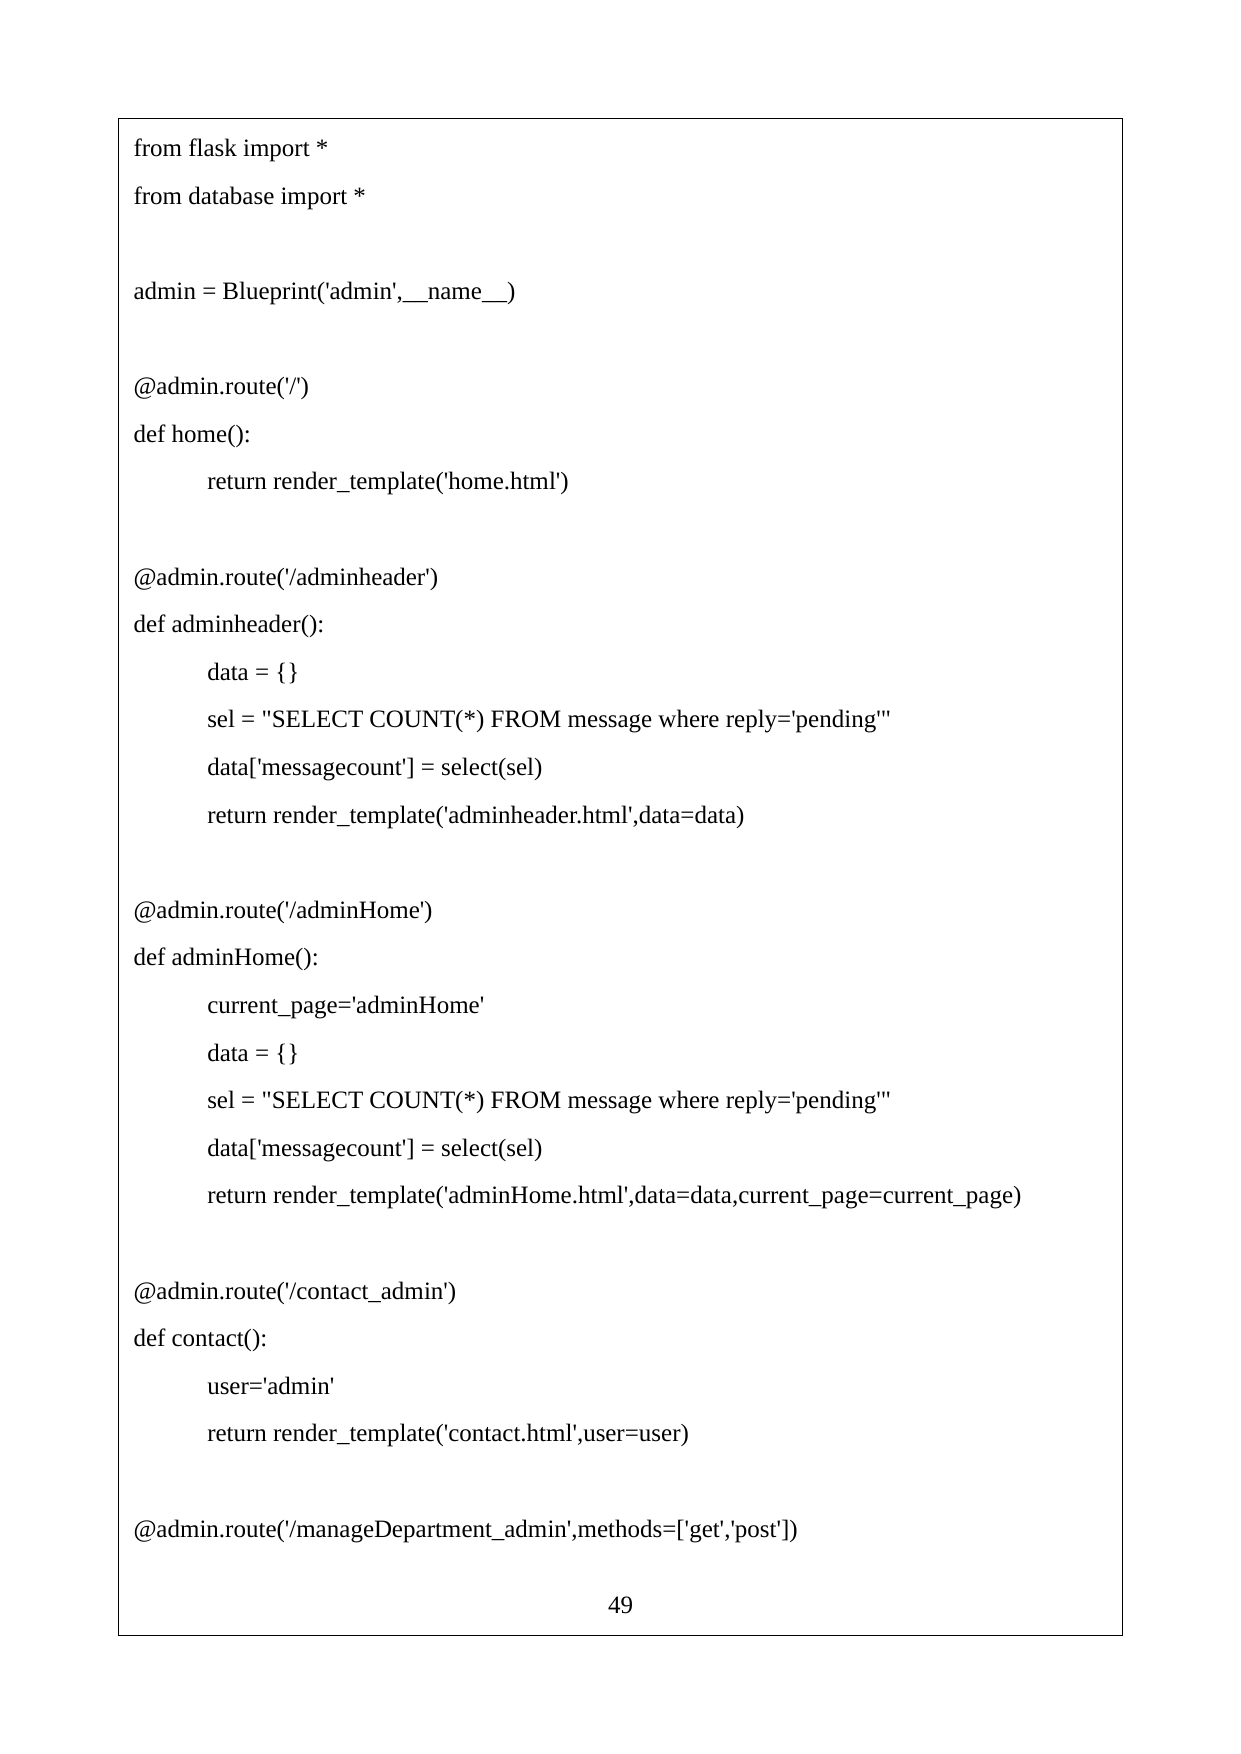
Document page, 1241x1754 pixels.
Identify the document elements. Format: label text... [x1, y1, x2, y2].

text @admin.route('/adminHome') [133, 895, 1107, 924]
text @admin.route('/adminheader') [133, 562, 1107, 590]
text def contact(): [133, 1323, 1107, 1352]
text @admin.route('/contact_admin') [133, 1276, 1107, 1304]
text def adminheader(): [133, 609, 1107, 638]
text current_page='adminHome' [133, 990, 1107, 1019]
text data['messagecount'] = select(sel) [133, 1133, 1107, 1162]
text data = {} [133, 1038, 1107, 1066]
text from flask import * [133, 133, 1107, 162]
text return render_template('adminHome.html',data=data,current_page=current_page) [133, 1181, 1107, 1209]
text sel = "SELECT COUNT(*) FROM message where reply='pending'" [133, 704, 1107, 733]
text data = {} [133, 657, 1107, 686]
text def adminHome(): [133, 942, 1107, 971]
text data['messagecount'] = select(sel) [133, 752, 1107, 781]
text @admin.route('/') [133, 371, 1107, 400]
text sel = "SELECT COUNT(*) FROM message where reply='pending'" [133, 1085, 1107, 1114]
text def home(): [133, 419, 1107, 448]
text return render_template('adminheader.html',data=data) [133, 800, 1107, 828]
text admin = Blueprint('admin',__name__) [133, 276, 1107, 305]
text return render_template('home.html') [133, 466, 1107, 495]
text from database import * [133, 181, 1107, 209]
text return render_template('contact.html',user=user) [133, 1418, 1107, 1447]
text @admin.route('/manageDepartment_admin',methods=['get','post']) [133, 1514, 1107, 1542]
text user='admin' [133, 1371, 1107, 1400]
